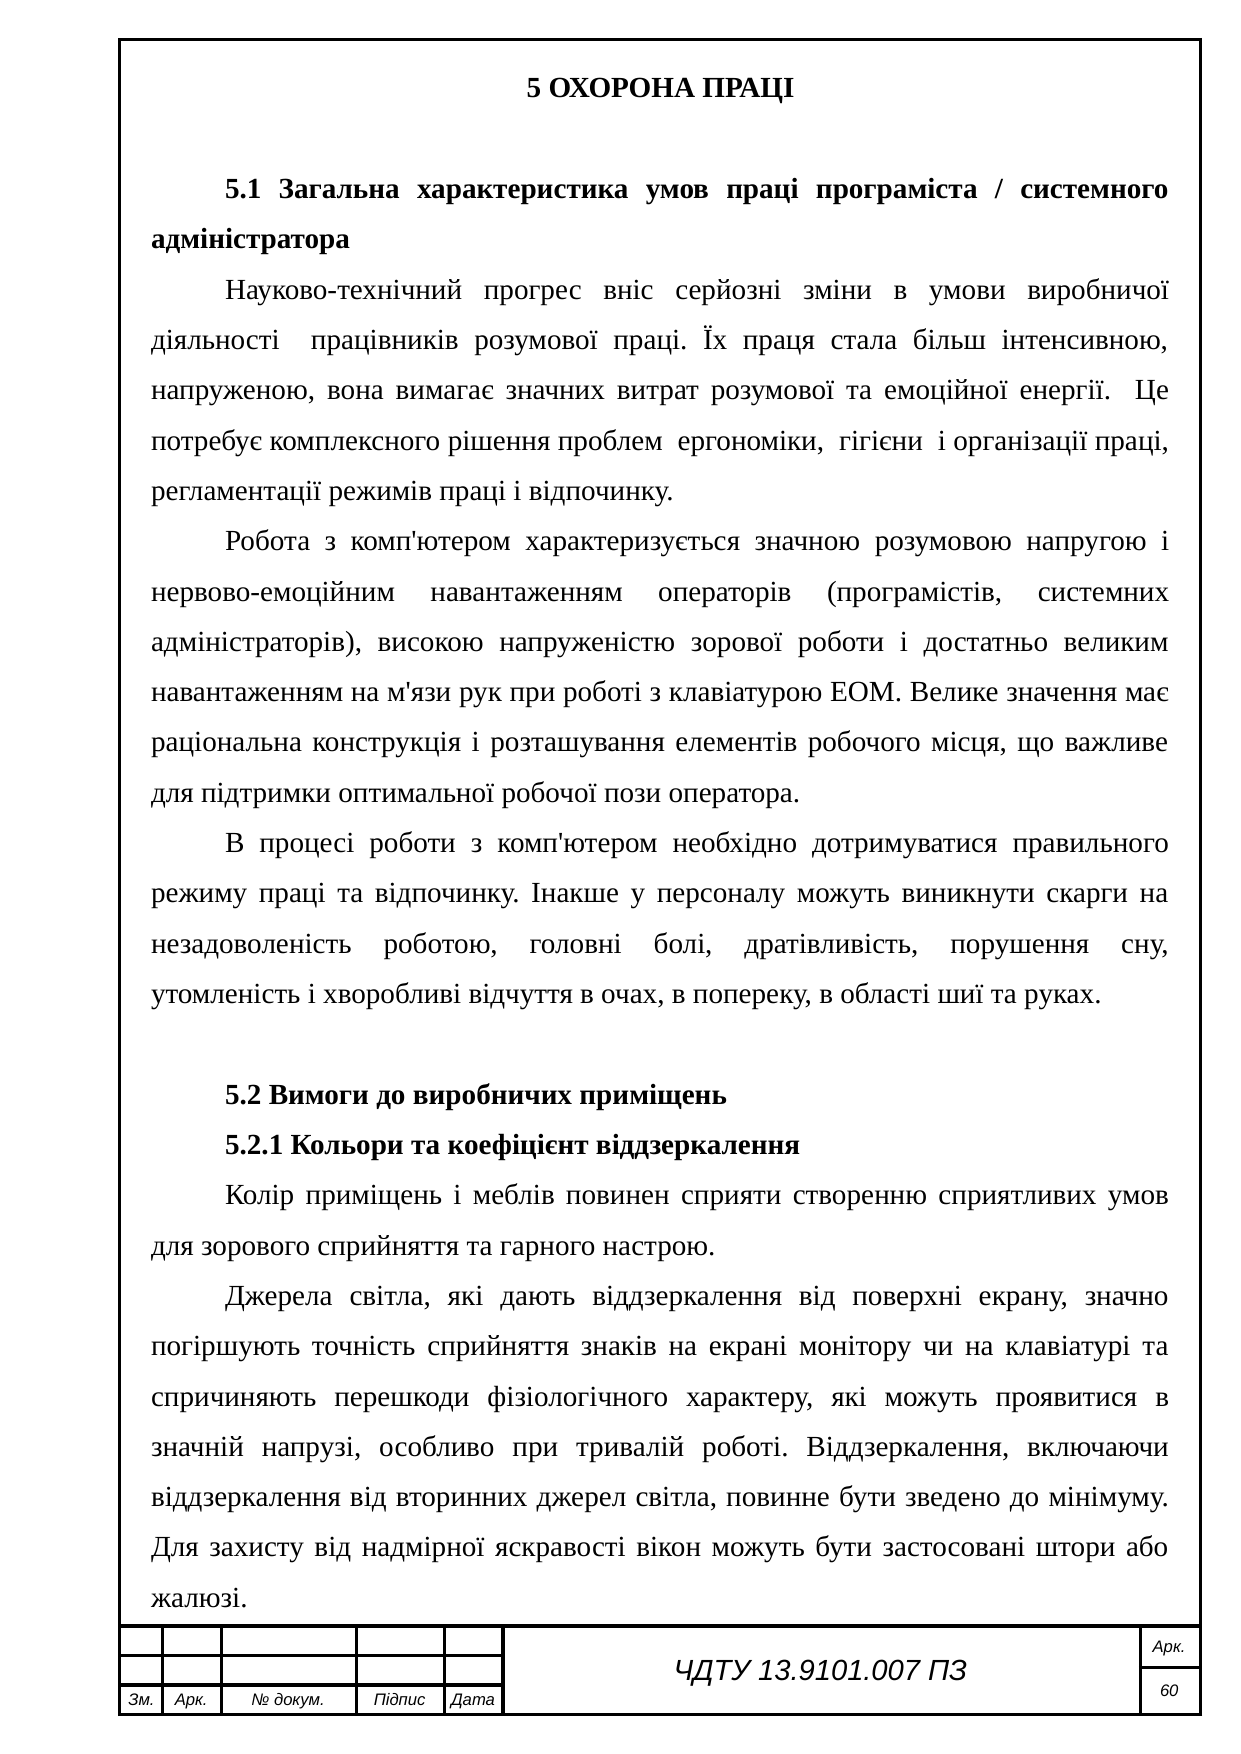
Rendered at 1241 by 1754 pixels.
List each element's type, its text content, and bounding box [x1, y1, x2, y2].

text 5.1 Загальна характеристика умов праці програміста / системного адміністратора [151, 171, 1170, 255]
text В процесі роботи з комп'ютером необхідно дотримуватися правильного режиму праці та відпочинку. Інакше у персоналу можуть виникнути скарги на незадоволеність роботою, головні болі, дратівливість, порушення сну, утомленість і хворобливі відчуття в очах, в попереку, в області шиї та руках. [151, 825, 1170, 1010]
text Робота з комп'ютером характеризується значною розумовою напругою і нервово-емоційним навантаженням операторів (програмістів, системних адміністраторів), високою напруженістю зорової роботи і достатньо великим навантаженням на м'язи рук при роботі з клавіатурою ЕОМ. Велике значення має раціональна конструкція і розташування елементів робочого місця, що важливе для підтримки оптимальної робочої пози оператора. [151, 523, 1170, 808]
text 5.2 Вимоги до виробничих приміщень [151, 1077, 1170, 1110]
text 5.2.1 Кольори та коефіцієнт віддзеркалення [151, 1127, 1170, 1161]
text Колір приміщень і меблів повинен сприяти створенню сприятливих умов для зорового сприйняття та гарного настрою. [151, 1177, 1170, 1261]
text 5 ОХОРОНА ПРАЦІ [151, 71, 1170, 104]
text Джерела світла, які дають віддзеркалення від поверхні екрану, значно погіршують точність сприйняття знаків на екрані монітору чи на клавіатурі та спричиняють перешкоди фізіологічного характеру, які можуть проявитися в значній напрузі, особливо при тривалій роботі. Віддзеркалення, включаючи віддзеркалення від вторинних джерел світла, повинне бути зведено до мінімуму. Для захисту від надмірної яскравості вікон можуть бути застосовані штори або жалюзі. [151, 1278, 1170, 1613]
text Науково-технічний прогрес вніс серйозні зміни в умови виробничої діяльності працівників розумової праці. Їх праця стала більш інтенсивною, напруженою, вона вимагає значних витрат розумової та емоційної енергії. Це потребує комплексного рішення проблем ергономіки, гігієни і організації праці, регламентації режимів праці і відпочинку. [151, 272, 1170, 507]
